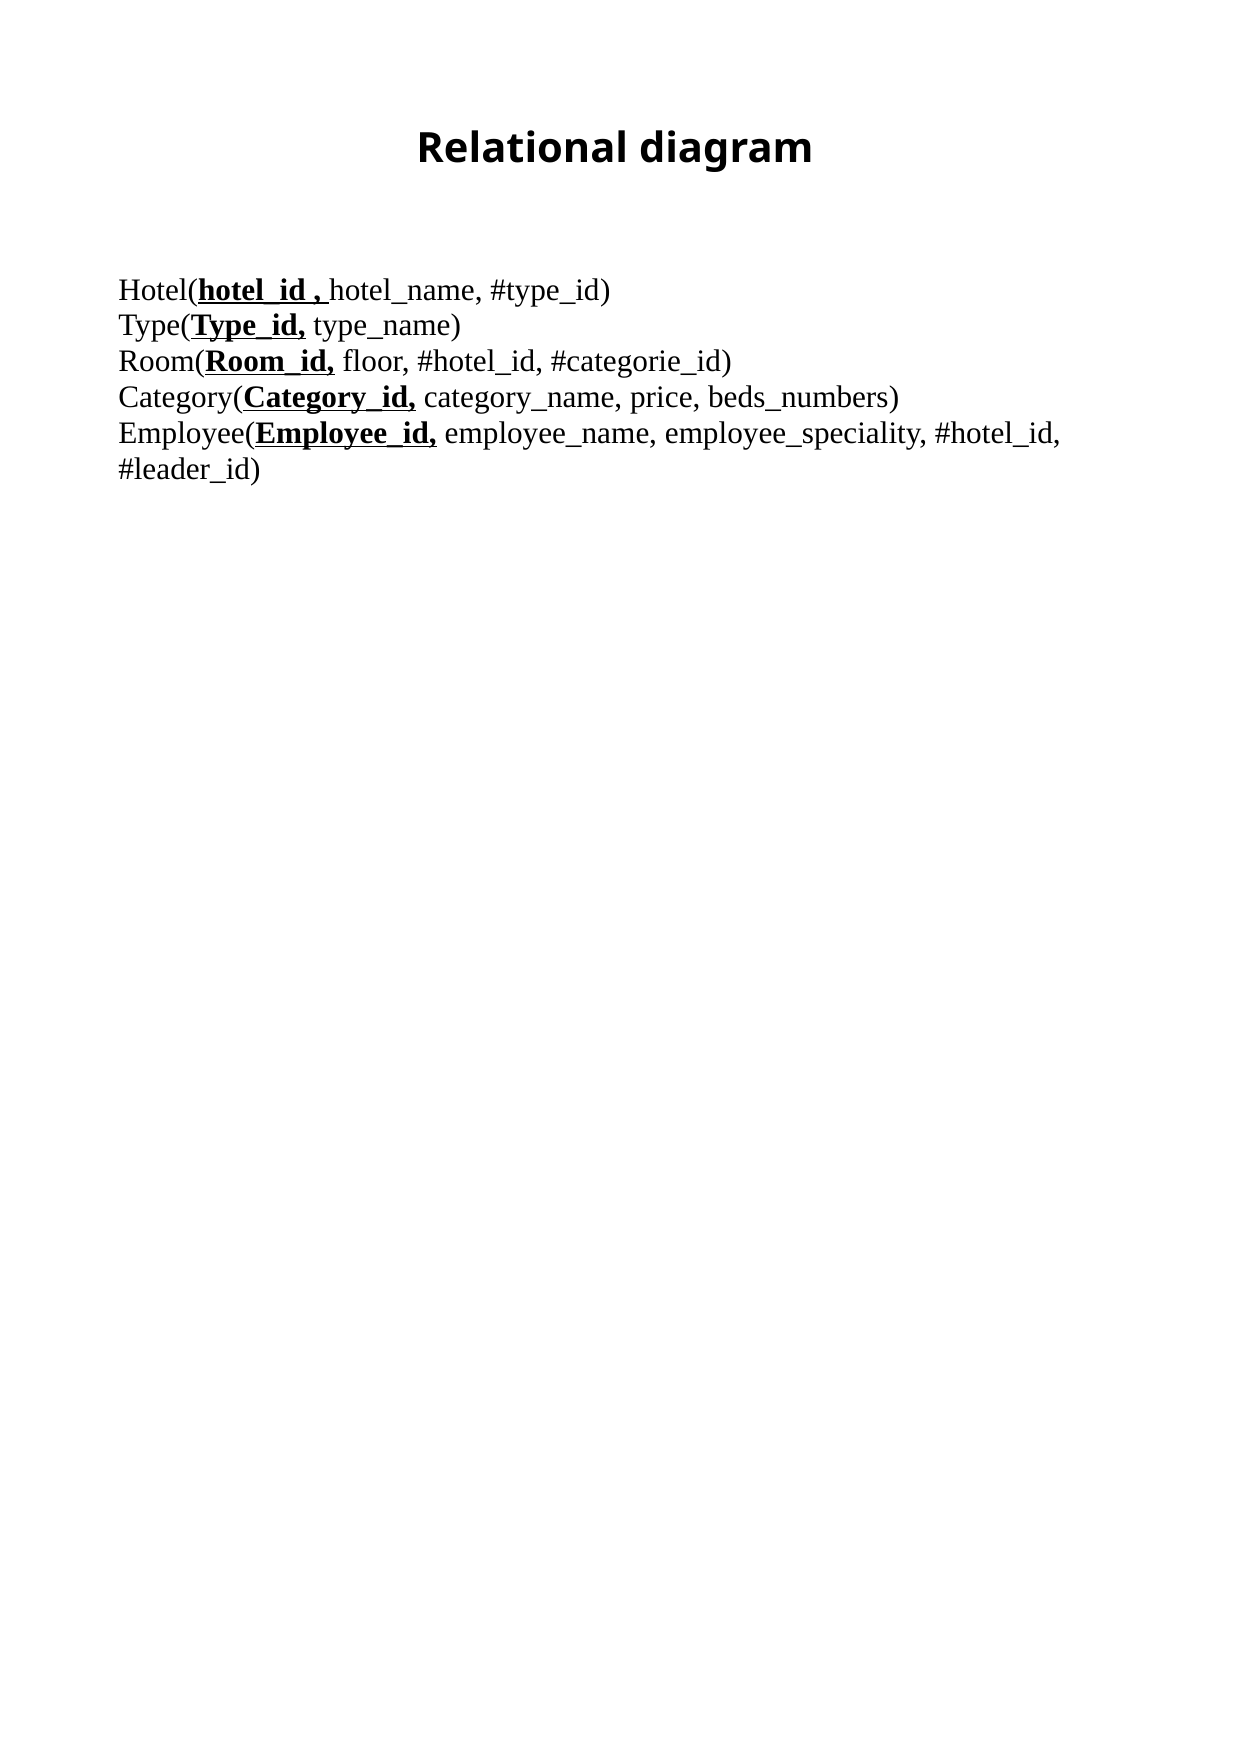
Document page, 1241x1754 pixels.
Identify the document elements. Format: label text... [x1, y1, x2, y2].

text Type(Type_id, type_name) [118, 307, 1122, 343]
text Relational diagram [118, 118, 1122, 175]
text Room(Room_id, floor, #hotel_id, #categorie_id) [118, 343, 1122, 378]
text Employee(Employee_id, employee_name, employee_speciality, #hotel_id, #leader_id) [118, 414, 1122, 486]
text Category(Category_id, category_name, price, beds_numbers) [118, 378, 1122, 414]
text Hotel(hotel_id , hotel_name, #type_id) [118, 271, 1122, 307]
